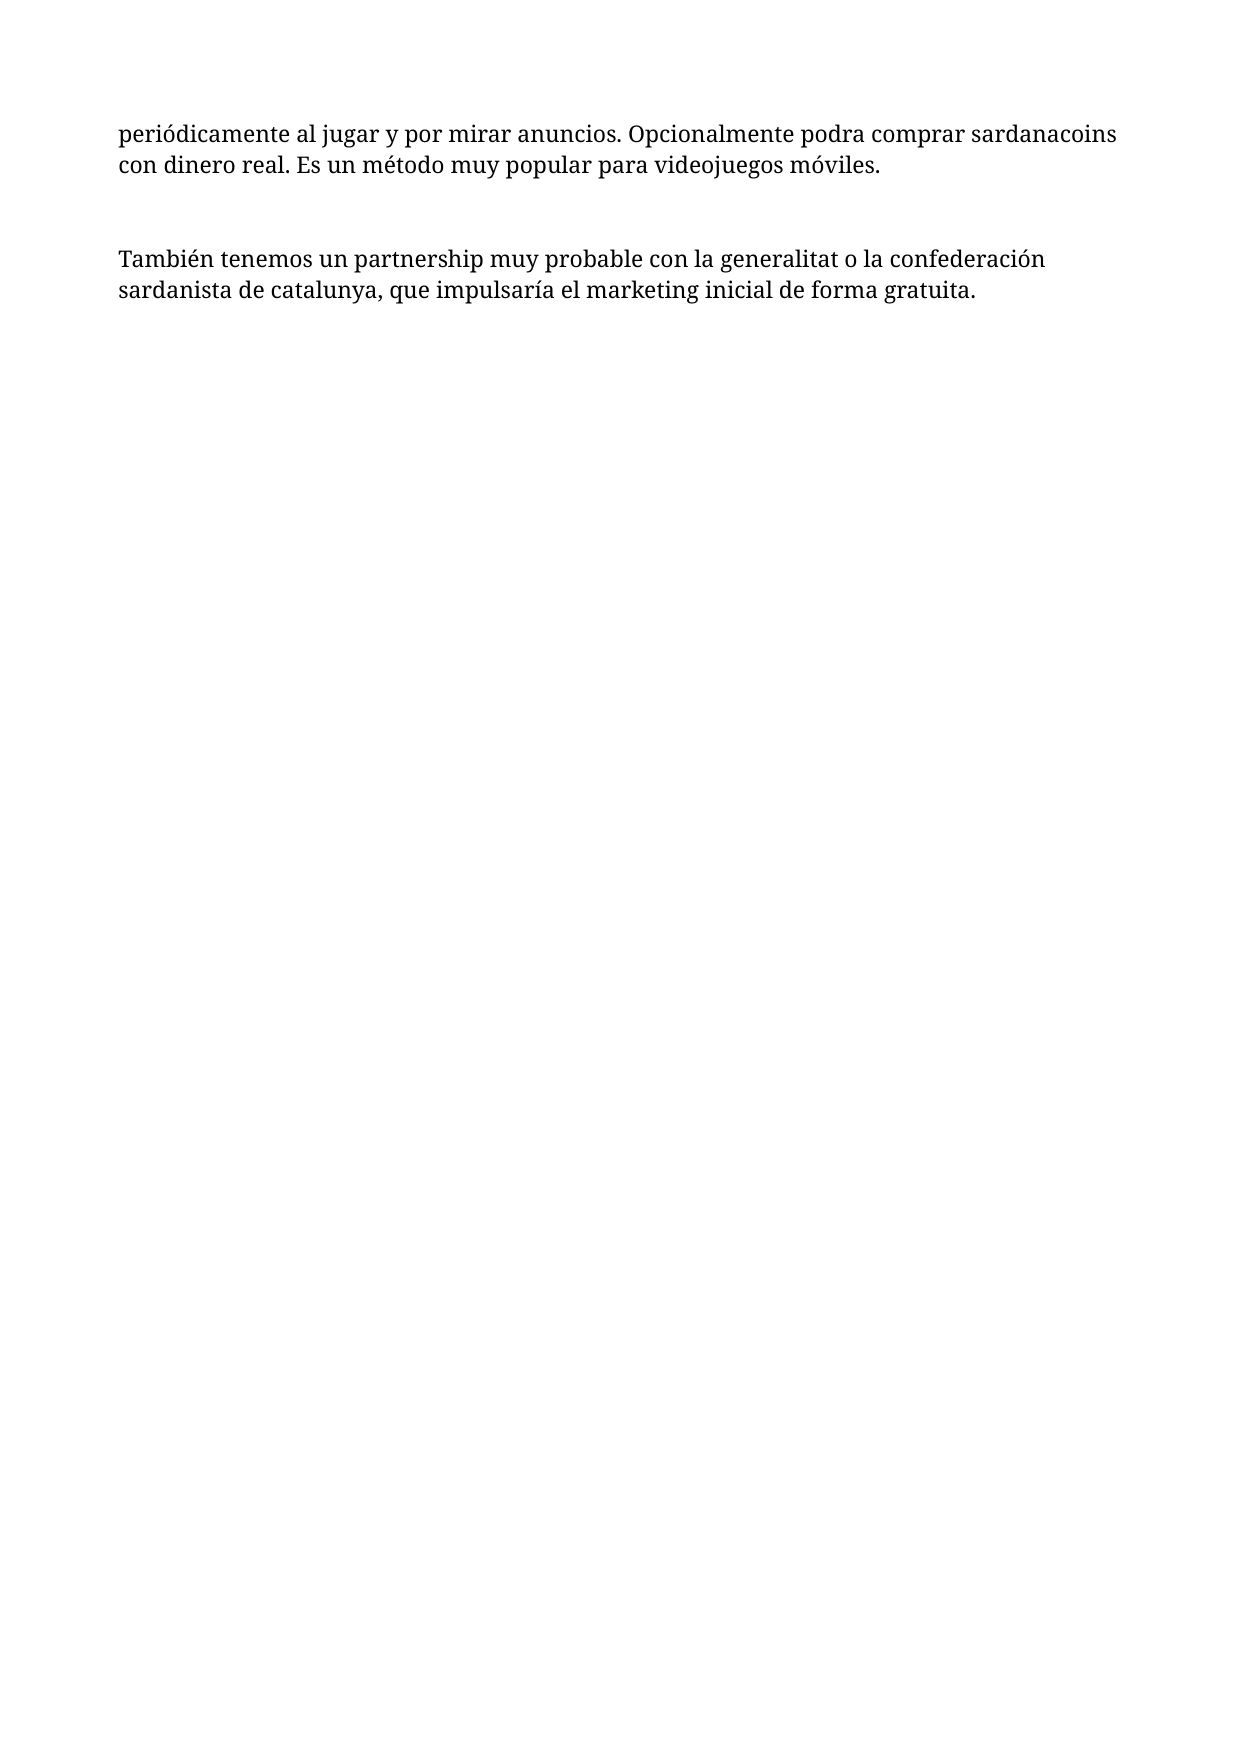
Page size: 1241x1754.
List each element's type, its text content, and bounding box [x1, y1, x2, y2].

text periódicamente al jugar y por mirar anuncios. Opcionalmente podra comprar sardanacoins con dinero real. Es un método muy popular para videojuegos móviles. [118, 118, 1122, 181]
text También tenemos un partnership muy probable con la generalitat o la confederación sardanista de catalunya, que impulsaría el marketing inicial de forma gratuita. [118, 243, 1122, 306]
